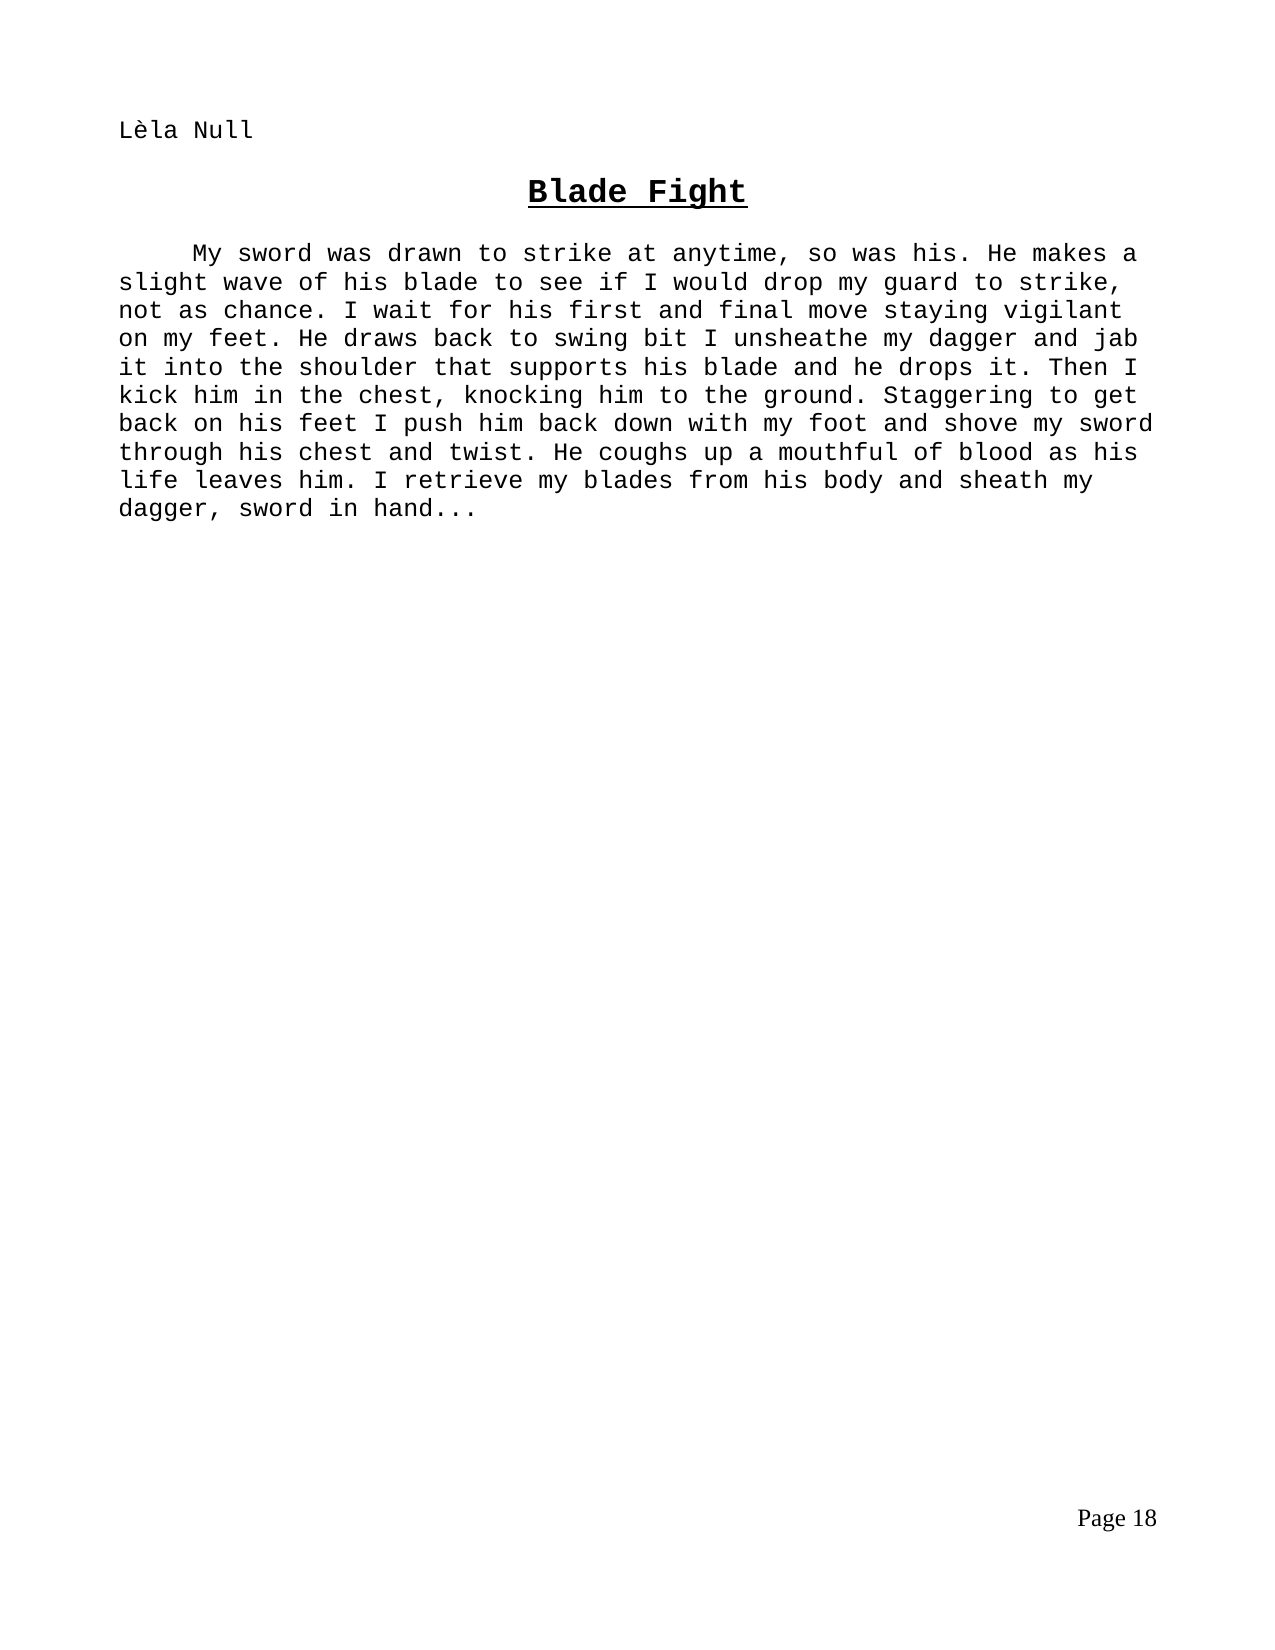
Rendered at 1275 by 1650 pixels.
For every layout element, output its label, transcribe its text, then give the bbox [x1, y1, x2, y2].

text Blade Fight [118, 175, 1157, 213]
text Lèla Null [118, 118, 1157, 146]
text My sword was drawn to strike at anytime, so was his. He makes a slight wave of his blade to see if I would drop my guard to strike, not as chance. I wait for his first and final move staying vigilant on my feet. He draws back to swing bit I unsheathe my dagger and jab it into the shoulder that supports his blade and he drops it. Then I kick him in the chest, knocking him to the ground. Staggering to get back on his feet I push him back down with my foot and shove my sword through his chest and twist. He coughs up a mouthful of blood as his life leaves him. I retrieve my blades from his body and sheath my dagger, sword in hand... [118, 241, 1157, 524]
